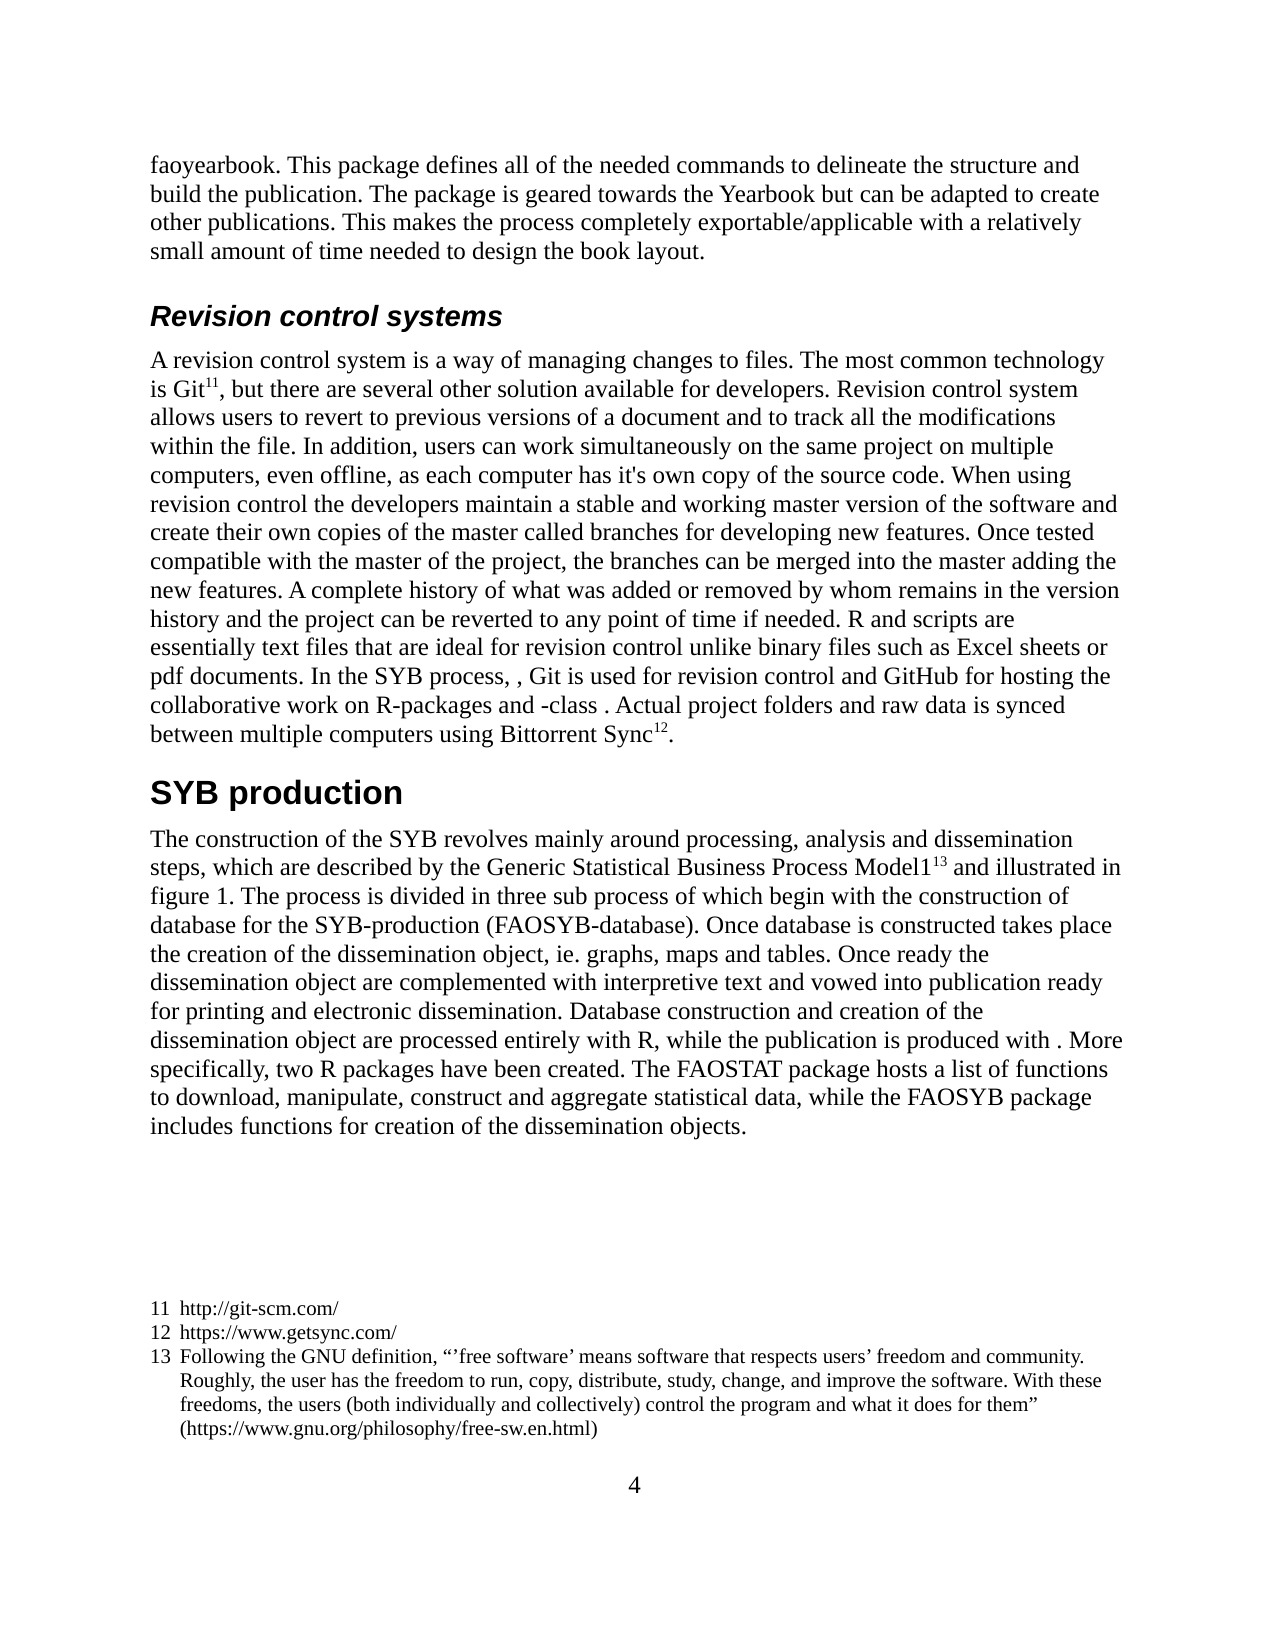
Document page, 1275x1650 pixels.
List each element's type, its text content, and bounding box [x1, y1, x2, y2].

text A revision control system is a way of managing changes to files. The most common technology is Git, but there are several other solution available for developers. Revision control system allows users to revert to previous versions of a document and to track all the modifications within the file. In addition, users can work simultaneously on the same project on multiple computers, even offline, as each computer has it's own copy of the source code. When using revision control the developers maintain a stable and working master version of the software and create their own copies of the master called branches for developing new features. Once tested compatible with the master of the project, the branches can be merged into the master adding the new features. A complete history of what was added or removed by whom remains in the version history and the project can be reverted to any point of time if needed. R and scripts are essentially text files that are ideal for revision control unlike binary files such as Excel sheets or pdf documents. In the SYB process, , Git is used for revision control and GitHub for hosting the collaborative work on R-packages and -class . Actual project folders and raw data is synced between multiple computers using Bittorrent Sync. [150, 345, 1125, 747]
text Following the GNU definition, “’free software’ means software that respects users’ freedom and community. Roughly, the user has the freedom to run, copy, distribute, study, change, and improve the software. With these freedoms, the users (both individually and collectively) control the program and what it does for them” (https://www.gnu.org/philosophy/free-sw.en.html) [150, 1344, 1125, 1440]
text The construction of the SYB revolves mainly around processing, analysis and dissemination steps, which are described by the Generic Statistical Business Process Model1 and illustrated in figure 1. The process is divided in three sub process of which begin with the construction of database for the SYB-production (FAOSYB-database). Once database is constructed takes place the creation of the dissemination object, ie. graphs, maps and tables. Once ready the dissemination object are complemented with interpretive text and vowed into publication ready for printing and electronic dissemination. Database construction and creation of the dissemination object are processed entirely with R, while the publication is produced with . More specifically, two R packages have been created. The FAOSTAT package hosts a list of functions to download, manipulate, construct and aggregate statistical data, while the FAOSYB package includes functions for creation of the dissemination objects. [150, 824, 1125, 1140]
text http://git-scm.com/ [150, 1296, 1125, 1320]
subtitle SYB production [150, 772, 1125, 811]
subtitle Revision control systems [150, 299, 1125, 332]
text faoyearbook. This package defines all of the needed commands to delineate the structure and build the publication. The package is geared towards the Yearbook but can be adapted to create other publications. This makes the process completely exportable/applicable with a relatively small amount of time needed to design the book layout. [150, 150, 1125, 265]
text https://www.getsync.com/ [150, 1320, 1125, 1344]
